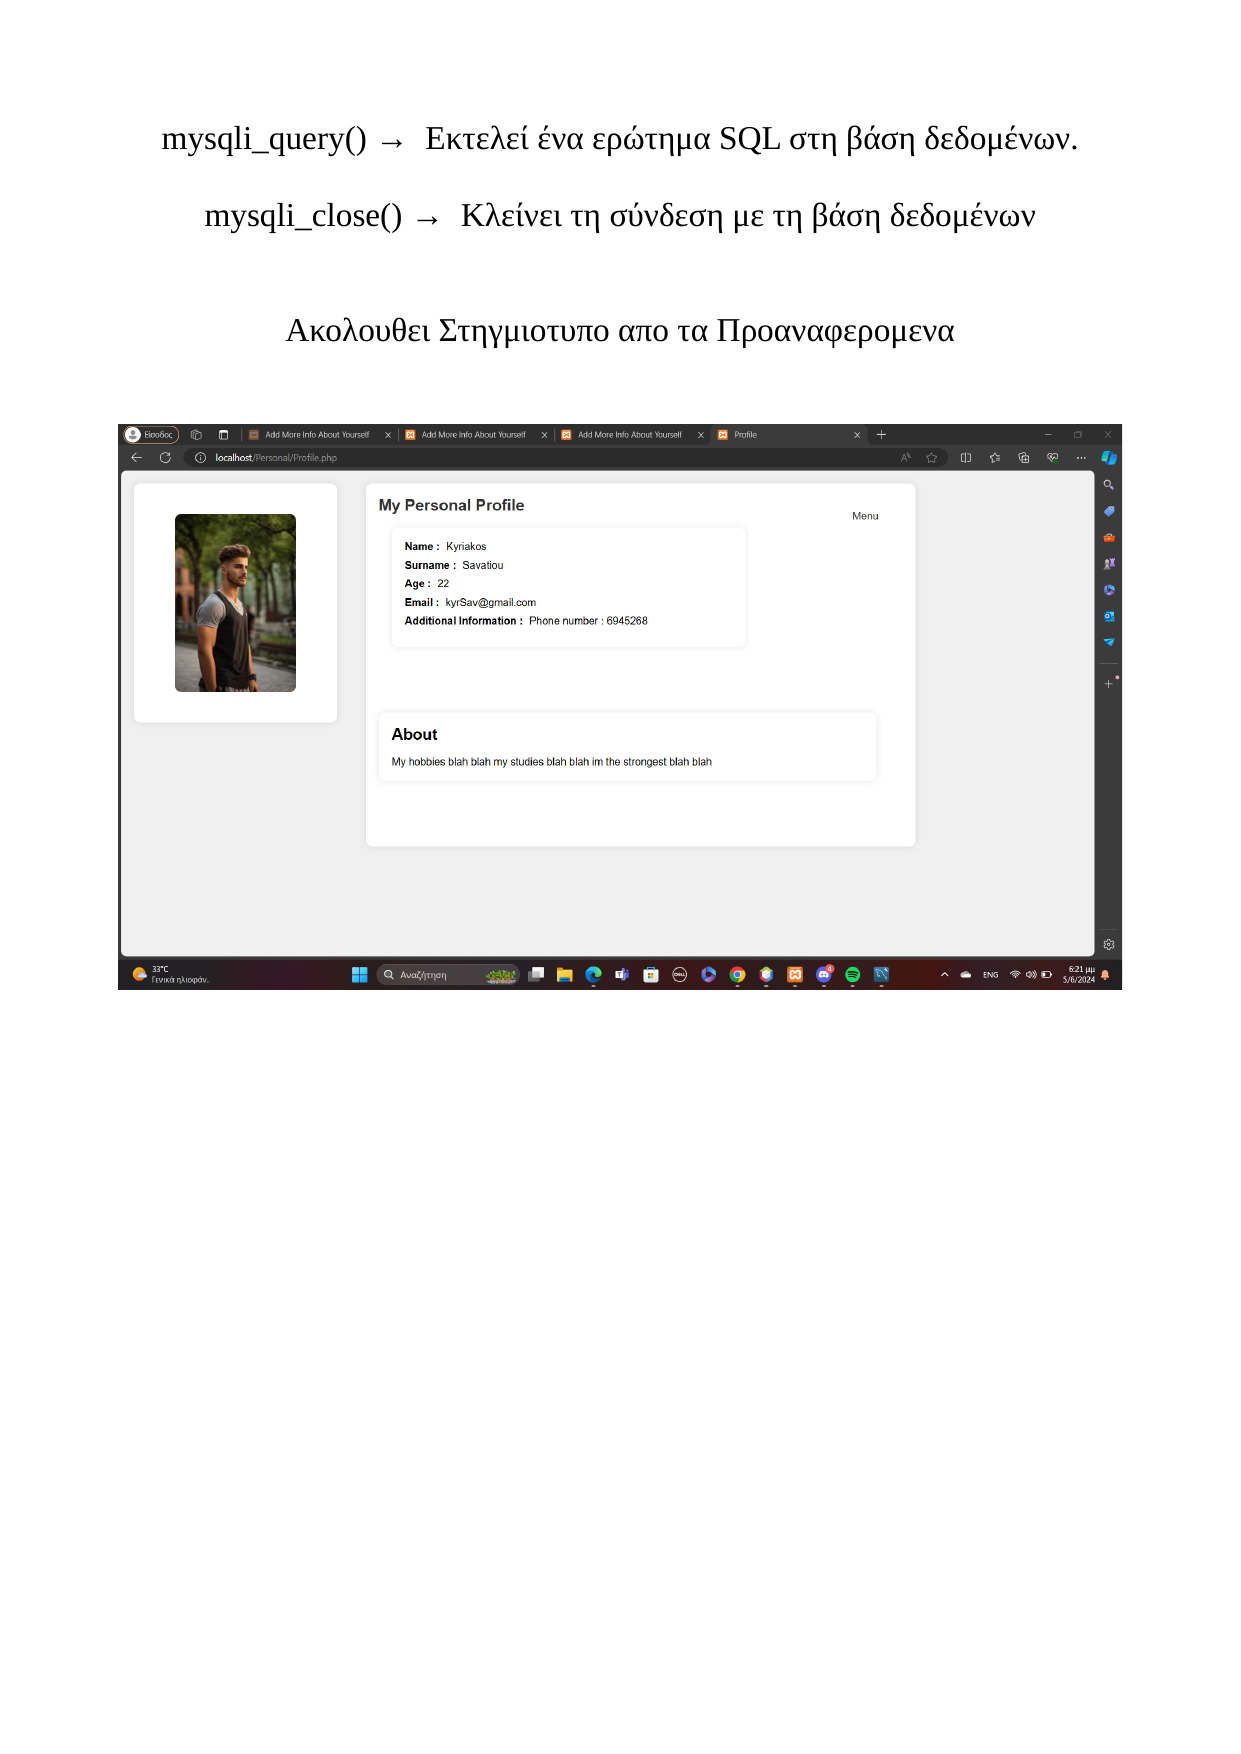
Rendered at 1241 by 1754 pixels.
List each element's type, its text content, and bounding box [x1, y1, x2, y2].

picture [118, 424, 1123, 990]
text mysqli_close() → Κλείνει τη σύνδεση με τη βάση δεδομένων [118, 195, 1122, 233]
text Ακολουθει Στηγμιοτυπο απο τα Προαναφερομενα [118, 310, 1122, 348]
text mysqli_query() → Εκτελεί ένα ερώτημα SQL στη βάση δεδομένων. [118, 118, 1122, 156]
